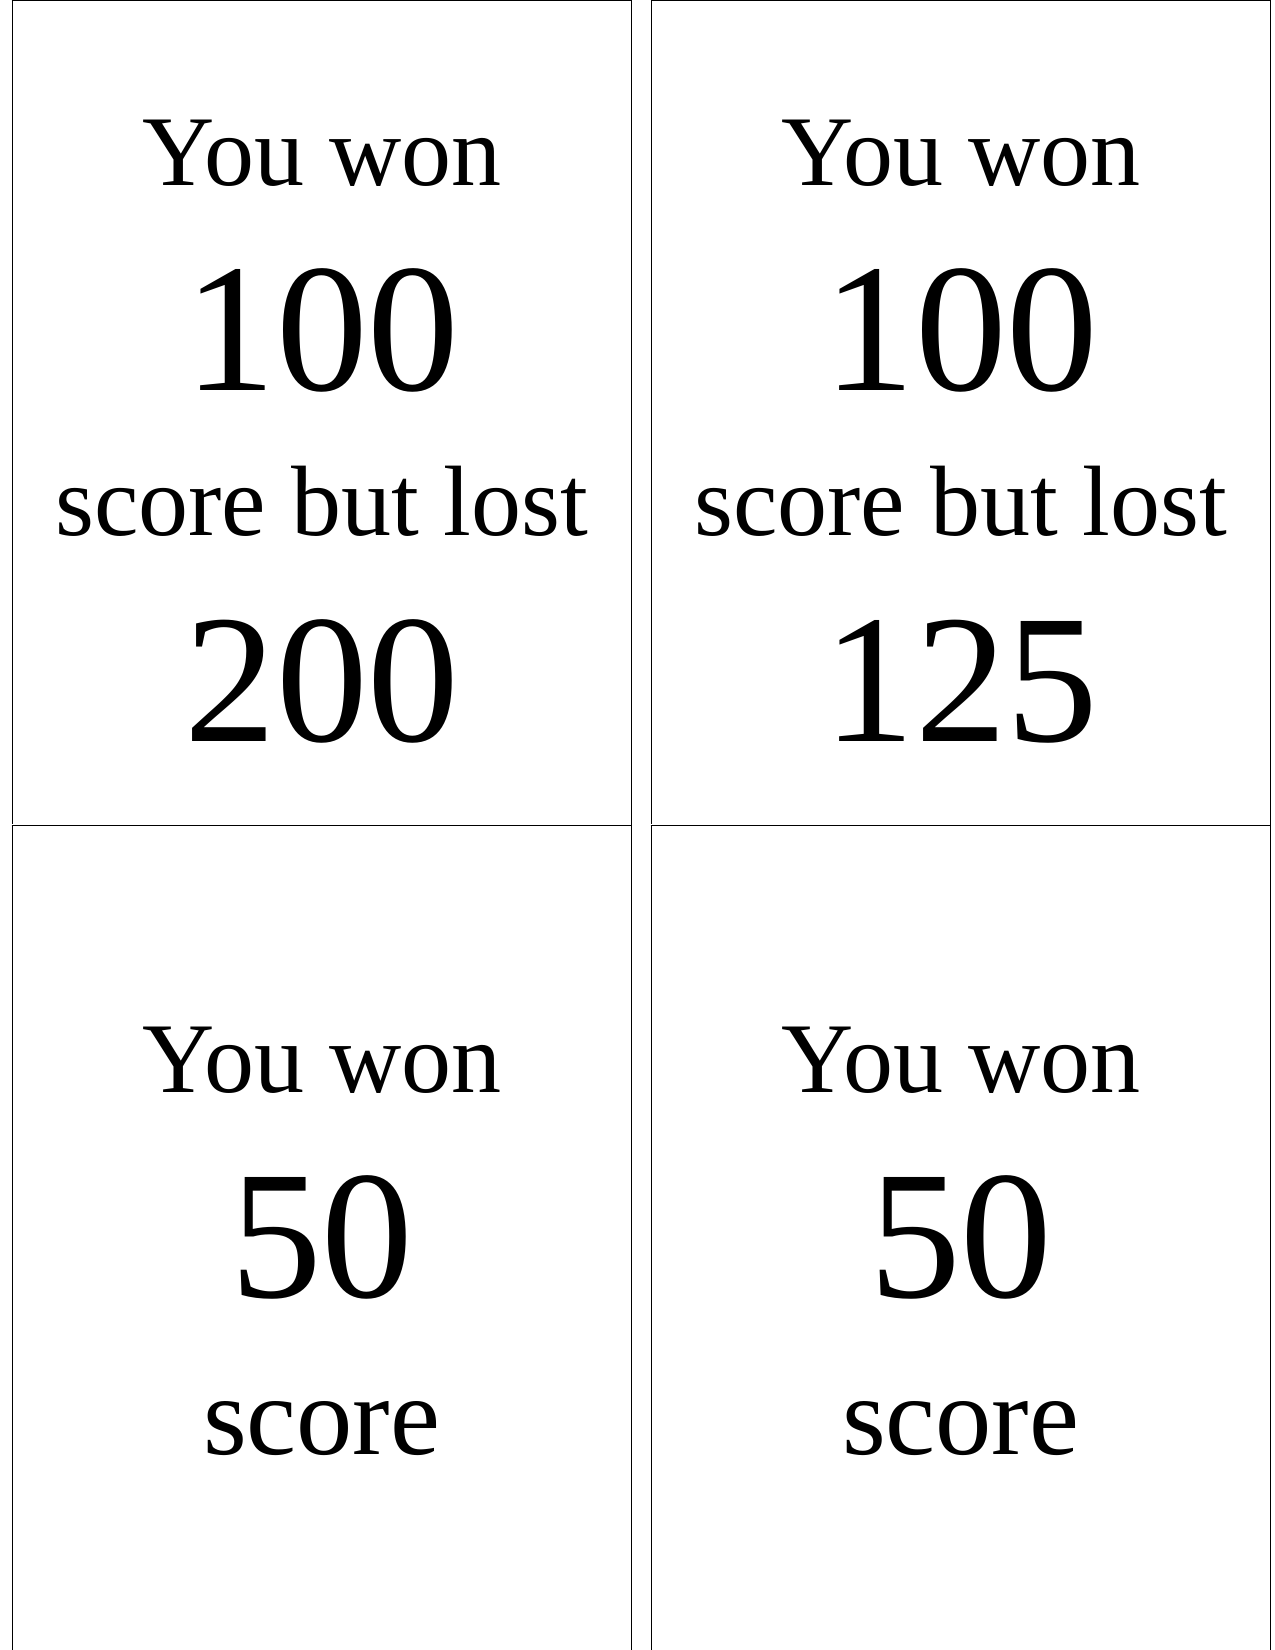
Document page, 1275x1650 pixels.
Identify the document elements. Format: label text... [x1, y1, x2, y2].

text 50 [660, 1126, 1261, 1337]
text score but lost [660, 442, 1261, 557]
text score but lost [21, 442, 622, 557]
text 50 [21, 1126, 622, 1337]
text You won [21, 999, 622, 1114]
text 200 [21, 570, 622, 781]
text 100 [21, 219, 622, 430]
text You won [660, 999, 1261, 1114]
text score [21, 1349, 622, 1479]
text 100 [660, 219, 1261, 430]
text You won [21, 92, 622, 207]
text You won [660, 92, 1261, 207]
text 125 [660, 570, 1261, 781]
text score [660, 1349, 1261, 1479]
